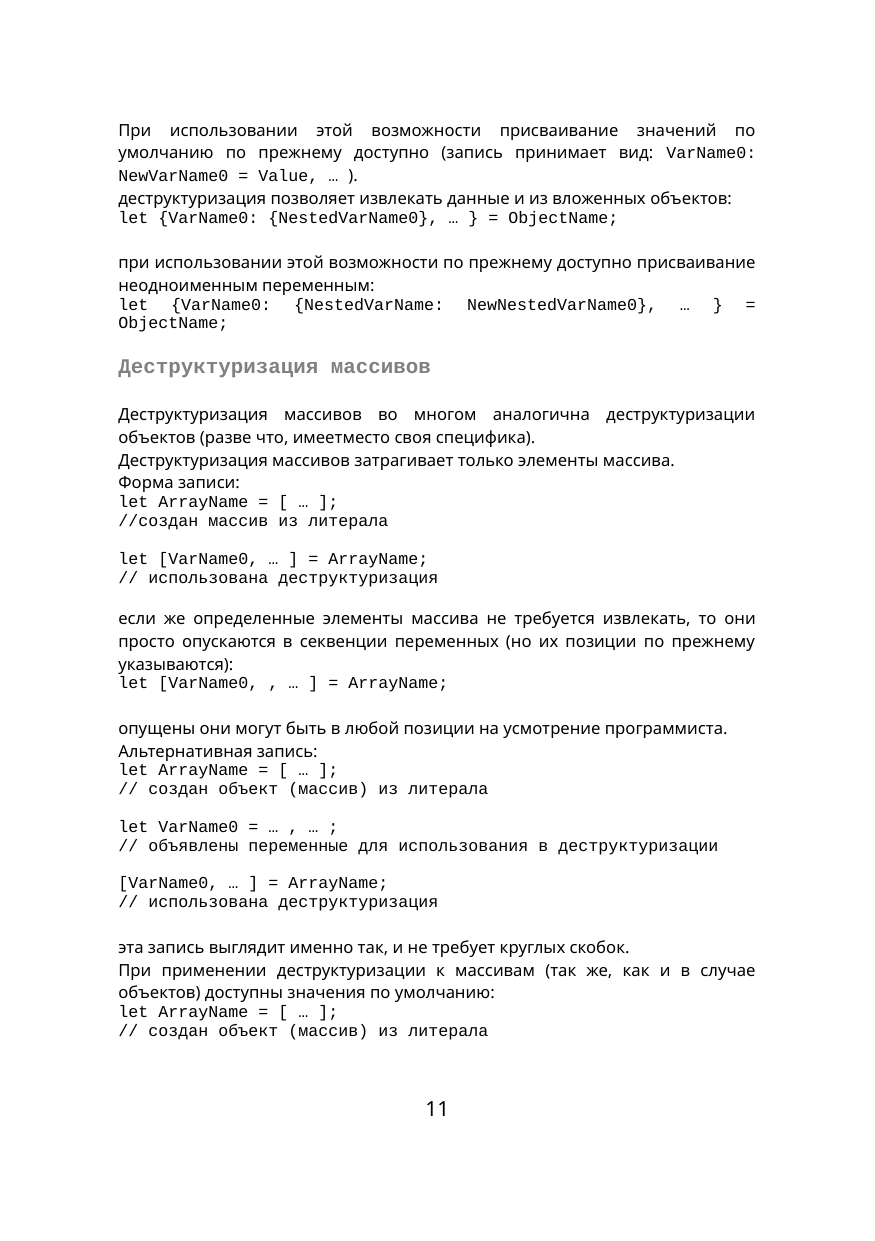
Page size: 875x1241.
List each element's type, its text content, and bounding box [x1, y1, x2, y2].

text let {VarName0: {NestedVarName: NewNestedVarName0}, … } = ObjectName; [118, 296, 756, 334]
text [VarName0, … ] = ArrayName; [118, 875, 756, 894]
text let [VarName0, , … ] = ArrayName; [118, 675, 756, 694]
text При применении деструктуризации к массивам (так же, как и в случае объектов) доступны значения по умолчанию: [118, 958, 756, 1004]
text let ArrayName = [ … ]; [118, 1004, 756, 1022]
text // создан объект (массив) из литерала [118, 781, 756, 800]
text При использовании этой возможности присваивание значений по умолчанию по прежнему доступно (запись принимает вид: VarName0: NewVarName0 = Value, … ). [118, 118, 756, 186]
text // использована деструктуризация [118, 894, 756, 913]
text деструктуризация позволяет извлекать данные и из вложенных объектов: [118, 186, 756, 209]
text Деструктуризация массивов во многом аналогична деструктуризации объектов (разве что, имеетместо своя специфика). [118, 403, 756, 448]
text let ArrayName = [ … ]; [118, 762, 756, 781]
text опущены они могут быть в любой позиции на усмотрение программиста. [118, 717, 756, 739]
text // создан объект (массив) из литерала [118, 1022, 756, 1041]
text let {VarName0: {NestedVarName0}, … } = ObjectName; [118, 209, 756, 228]
text Альтернативная запись: [118, 739, 756, 762]
text let [VarName0, … ] = ArrayName; [118, 550, 756, 569]
text // объявлены переменные для использования в деструктуризации [118, 837, 756, 856]
text // использована деструктуризация [118, 569, 756, 588]
text эта запись выглядит именно так, и не требует круглых скобок. [118, 936, 756, 958]
text если же определенные элементы массива не требуется извлекать, то они просто опускаются в секвенции переменных (но их позиции по прежнему указываются): [118, 607, 756, 675]
text Деструктуризация массивов [118, 357, 756, 380]
text Деструктуризация массивов затрагивает только элементы массива. [118, 448, 756, 471]
text Форма записи: [118, 471, 756, 494]
text let ArrayName = [ … ]; [118, 494, 756, 513]
text //создан массив из литерала [118, 513, 756, 531]
text при использовании этой возможности по прежнему доступно присваивание неодноименным переменным: [118, 251, 756, 296]
text let VarName0 = … , … ; [118, 818, 756, 837]
